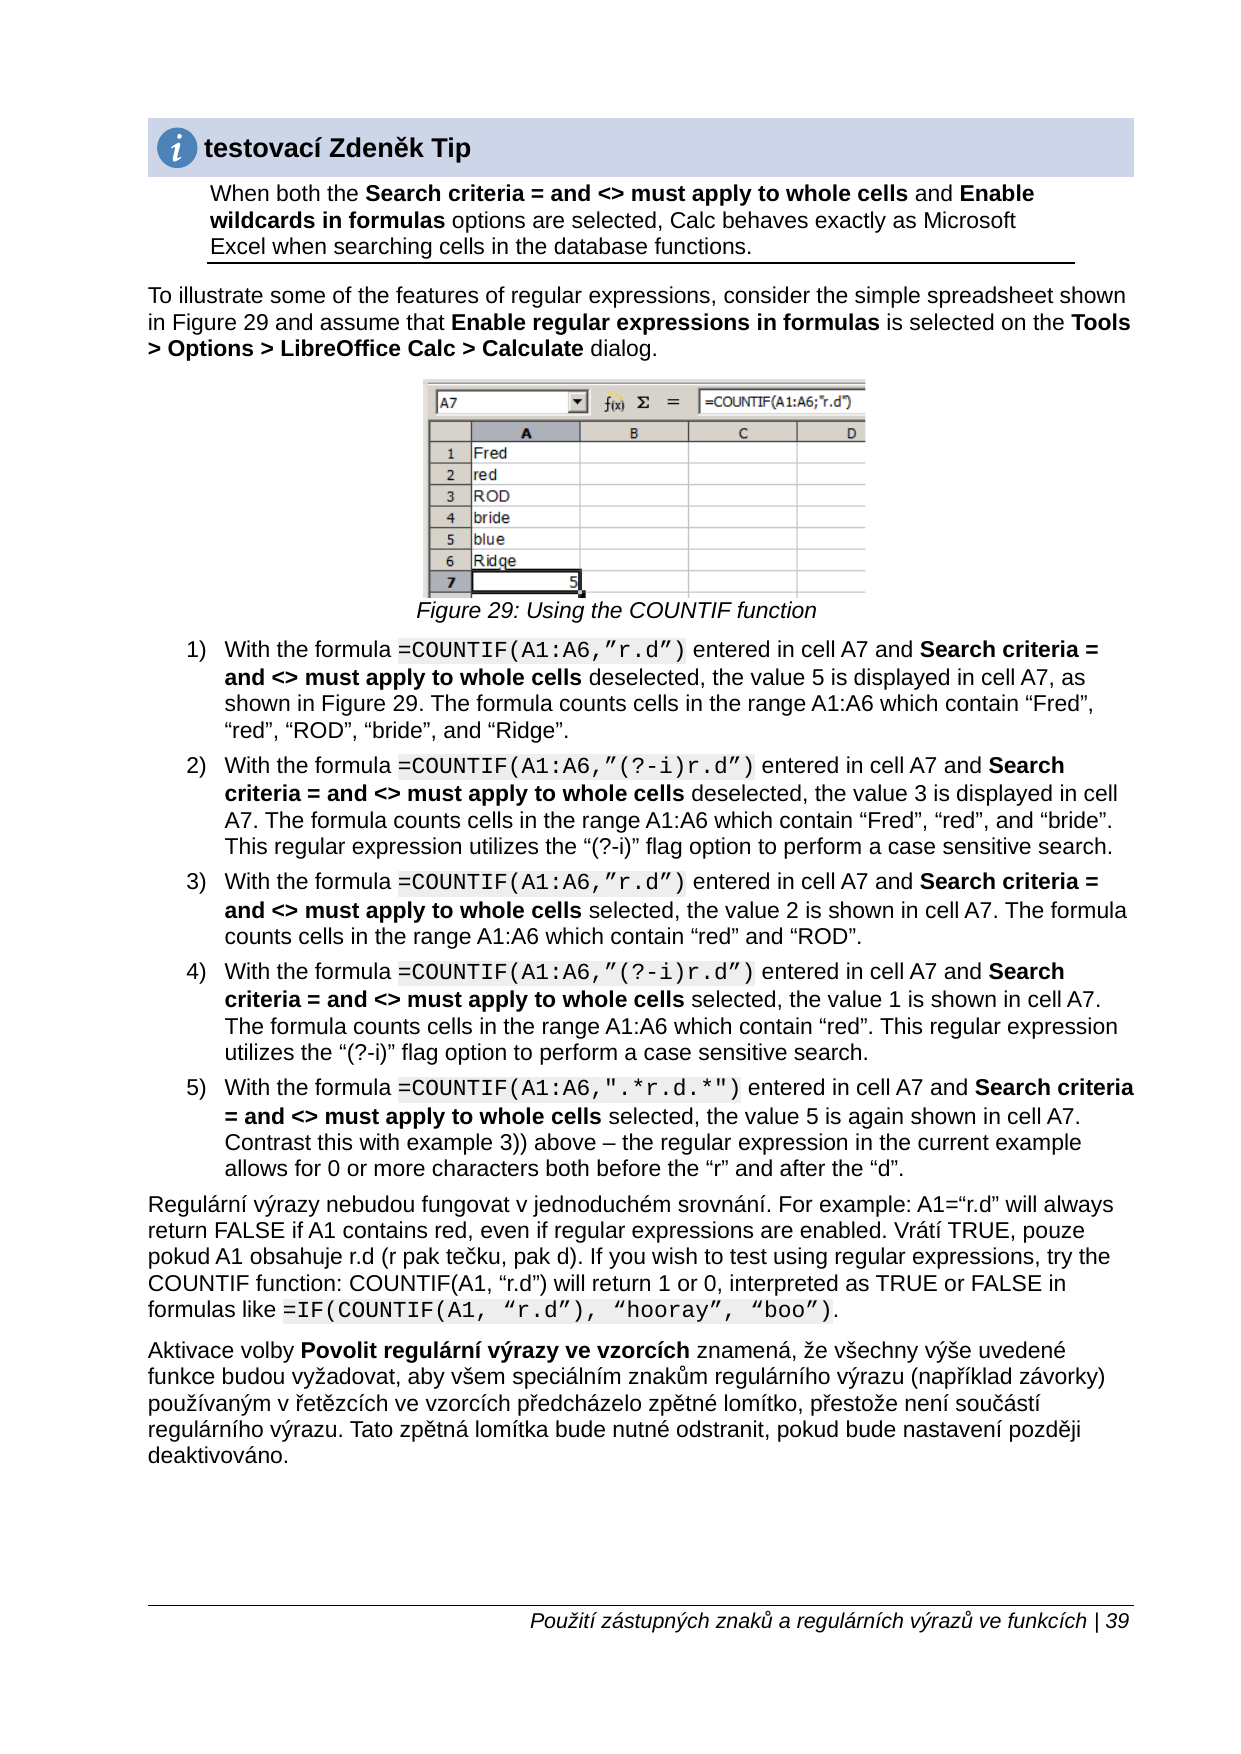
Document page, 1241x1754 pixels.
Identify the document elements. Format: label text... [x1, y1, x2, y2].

list With the formula =COUNTIF(A1:A6,”r.d”) entered in cell A7 and Search criteria = and <> must apply to whole cells deselected, the value 5 is displayed in cell A7, as shown in Figure 29. The formula counts cells in the range A1:A6 which contain “Fred”, “red”, “ROD”, “bride”, and “Ridge”. [207, 636, 1134, 743]
list With the formula =COUNTIF(A1:A6,”r.d”) entered in cell A7 and Search criteria = and <> must apply to whole cells selected, the value 2 is shown in cell A7. The formula counts cells in the range A1:A6 which contain “red” and “ROD”. [207, 868, 1134, 949]
text Figure 29: Using the COUNTIF function [416, 374, 865, 624]
list With the formula =COUNTIF(A1:A6,”(?-i)r.d”) entered in cell A7 and Search criteria = and <> must apply to whole cells deselected, the value 3 is displayed in cell A7. The formula counts cells in the range A1:A6 which contain “Fred”, “red”, and “bride”. This regular expression utilizes the “(?-i)” flag option to perform a case sensitive search. [207, 752, 1134, 859]
subtitle testovací Zdeněk Tip [148, 118, 1134, 177]
text Aktivace volby Povolit regulární výrazy ve vzorcích znamená, že všechny výše uvedené funkce budou vyžadovat, aby všem speciálním znakům regulárního výrazu (například závorky) používaným v řetězcích ve vzorcích předcházelo zpětné lomítko, přestože není součástí regulárního výrazu. Tato zpětná lomítka bude nutné odstranit, pokud bude nastavení později deaktivováno. [148, 1337, 1134, 1469]
picture [423, 379, 866, 598]
list With the formula =COUNTIF(A1:A6,".*r.d.*") entered in cell A7 and Search criteria = and <> must apply to whole cells selected, the value 5 is again shown in cell A7. Contrast this with example 3) above – the regular expression in the current example allows for 0 or more characters both before the “r” and after the “d”. [207, 1074, 1134, 1182]
list With the formula =COUNTIF(A1:A6,”(?-i)r.d”) entered in cell A7 and Search criteria = and <> must apply to whole cells selected, the value 1 is shown in cell A7. The formula counts cells in the range A1:A6 which contain “red”. This regular expression utilizes the “(?‑i)” flag option to perform a case sensitive search. [207, 958, 1134, 1066]
text To illustrate some of the features of regular expressions, consider the simple spreadsheet shown in Figure 29 and assume that Enable regular expressions in formulas is selected on the Tools > Options > LibreOffice Calc > Calculate dialog. [148, 282, 1134, 361]
text When both the Search criteria = and <> must apply to whole cells and Enable wildcards in formulas options are selected, Calc behaves exactly as Microsoft Excel when searching cells in the database functions. [207, 177, 1075, 262]
text Regulární výrazy nebudou fungovat v jednoduchém srovnání. For example: A1=“r.d” will always return FALSE if A1 contains red, even if regular expressions are enabled. Vrátí TRUE, pouze pokud A1 obsahuje r.d (r pak tečku, pak d). If you wish to test using regular expressions, try the COUNTIF function: COUNTIF(A1, “r.d”) will return 1 or 0, interpreted as TRUE or FALSE in formulas like =IF(COUNTIF(A1, “r.d”), “hooray”, “boo”). [148, 1191, 1134, 1324]
